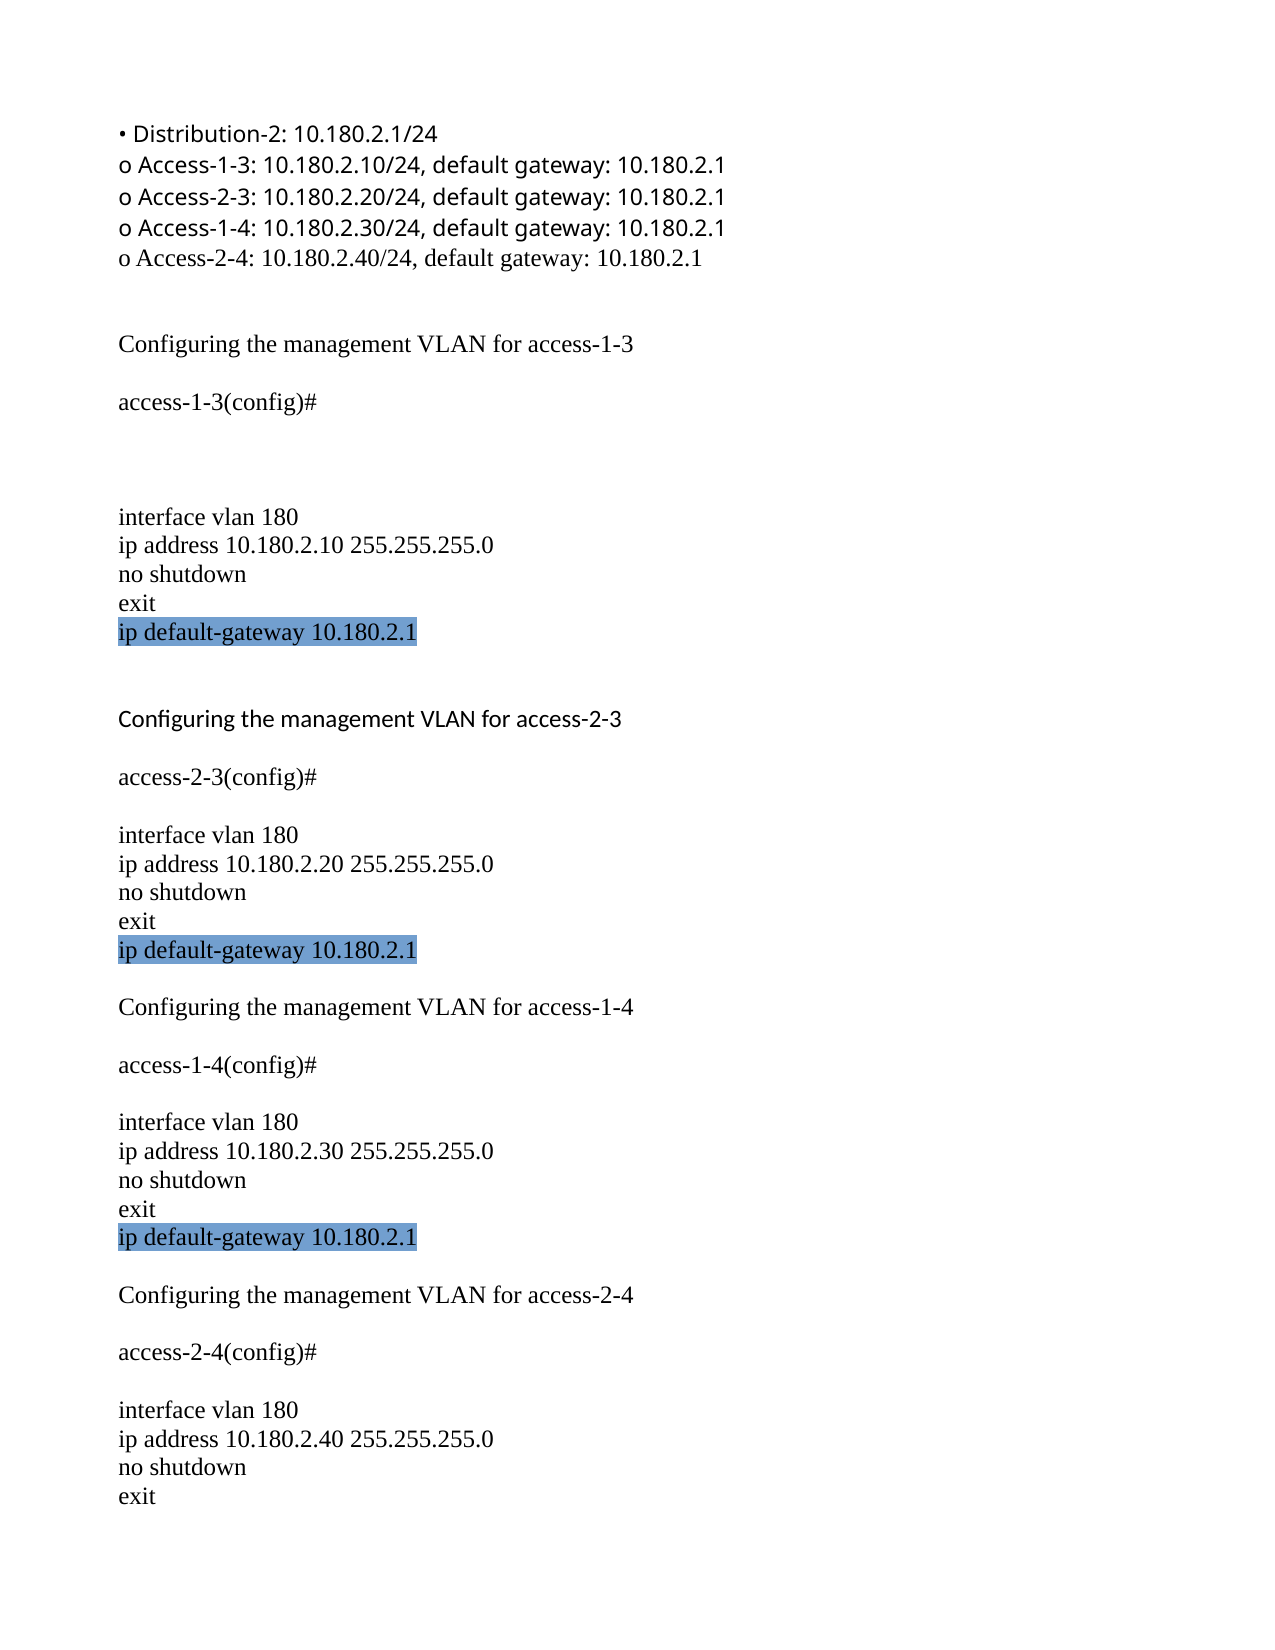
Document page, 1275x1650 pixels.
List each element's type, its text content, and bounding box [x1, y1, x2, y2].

text access-1-4(config)# [118, 1050, 1157, 1079]
text Configuring the management VLAN for access-2-4 [118, 1280, 1157, 1309]
text o Access-2-4: 10.180.2.40/24, default gateway: 10.180.2.1 [118, 243, 1157, 272]
text o Access-2-3: 10.180.2.20/24, default gateway: 10.180.2.1 [118, 181, 1157, 212]
text o Access-1-3: 10.180.2.10/24, default gateway: 10.180.2.1 [118, 149, 1157, 181]
text Configuring the management VLAN for access-1-3 [118, 329, 1157, 358]
text o Access-1-4: 10.180.2.30/24, default gateway: 10.180.2.1 [118, 212, 1157, 243]
text ip default-gateway 10.180.2.1 [118, 935, 1157, 964]
text ip default-gateway 10.180.2.1 [118, 1222, 1157, 1251]
text exit [118, 1194, 1157, 1222]
text Configuring the management VLAN for access-2-3 [118, 703, 1157, 734]
text ip address 10.180.2.30 255.255.255.0 [118, 1136, 1157, 1165]
text access-2-3(config)# [118, 762, 1157, 791]
text ip default-gateway 10.180.2.1 [118, 617, 1157, 646]
text exit [118, 906, 1157, 935]
text no shutdown [118, 877, 1157, 906]
text access-1-3(config)# [118, 387, 1157, 416]
text ip address 10.180.2.40 255.255.255.0 [118, 1424, 1157, 1452]
text access-2-4(config)# [118, 1337, 1157, 1366]
text • Distribution-2: 10.180.2.1/24 [118, 118, 1157, 149]
text ip address 10.180.2.20 255.255.255.0 [118, 849, 1157, 877]
text no shutdown [118, 1452, 1157, 1481]
text ip address 10.180.2.10 255.255.255.0 [118, 531, 1157, 559]
text interface vlan 180 [118, 502, 1157, 531]
text exit [118, 588, 1157, 617]
text no shutdown [118, 1165, 1157, 1194]
text interface vlan 180 [118, 1107, 1157, 1136]
text interface vlan 180 [118, 1395, 1157, 1424]
text interface vlan 180 [118, 820, 1157, 849]
text Configuring the management VLAN for access-1-4 [118, 992, 1157, 1021]
text exit [118, 1481, 1157, 1510]
text no shutdown [118, 559, 1157, 588]
